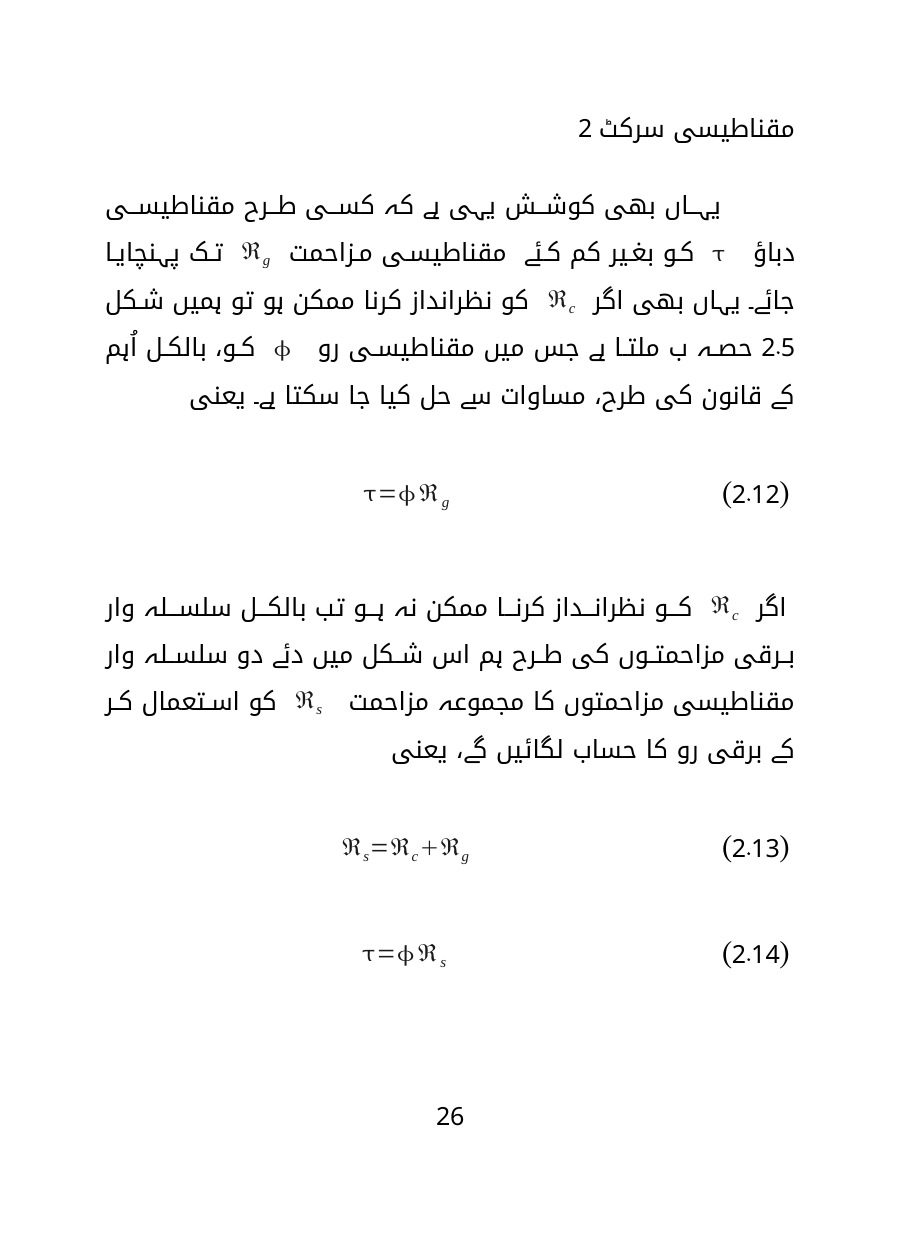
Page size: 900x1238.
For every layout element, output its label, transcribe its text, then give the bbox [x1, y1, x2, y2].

text اگرکو نظرانداز کرنا ممکن نہ ہو تب بالکل سلسلہ وار برقی مزاحمتوں کی طرح ہم اس شکل میں دئے دو سلسلہ وار مقناطیسی مزاحمتوں کا مجموعہ مزاحمت کو استعمال کر کے برقی رو کا حساب لگائیں گے، یعنی [105, 584, 795, 773]
table_header (2.14) [694, 925, 795, 997]
table_header (2.12) [699, 466, 795, 537]
table_header [105, 925, 694, 997]
table_header [105, 466, 699, 537]
table_header [105, 820, 697, 891]
text یہاں بھی کوشش یہی ہے کہ کسی طرح مقناطیسی دباؤ کو بغیر کم کئے مقناطیسی مزاحمتتک پہنچایا جائے۔ یہاں بھی اگرکو نظرانداز کرنا ممکن ہو تو ہمیں شکل 2.5 حصہ ب ملتا ہے جس میں مقناطیسی رو کو، بالکل اُہم کے قانون کی طرح، مساوات سے حل کیا جا سکتا ہے۔ یعنی [105, 182, 795, 419]
table_header (2.13) [697, 820, 795, 891]
